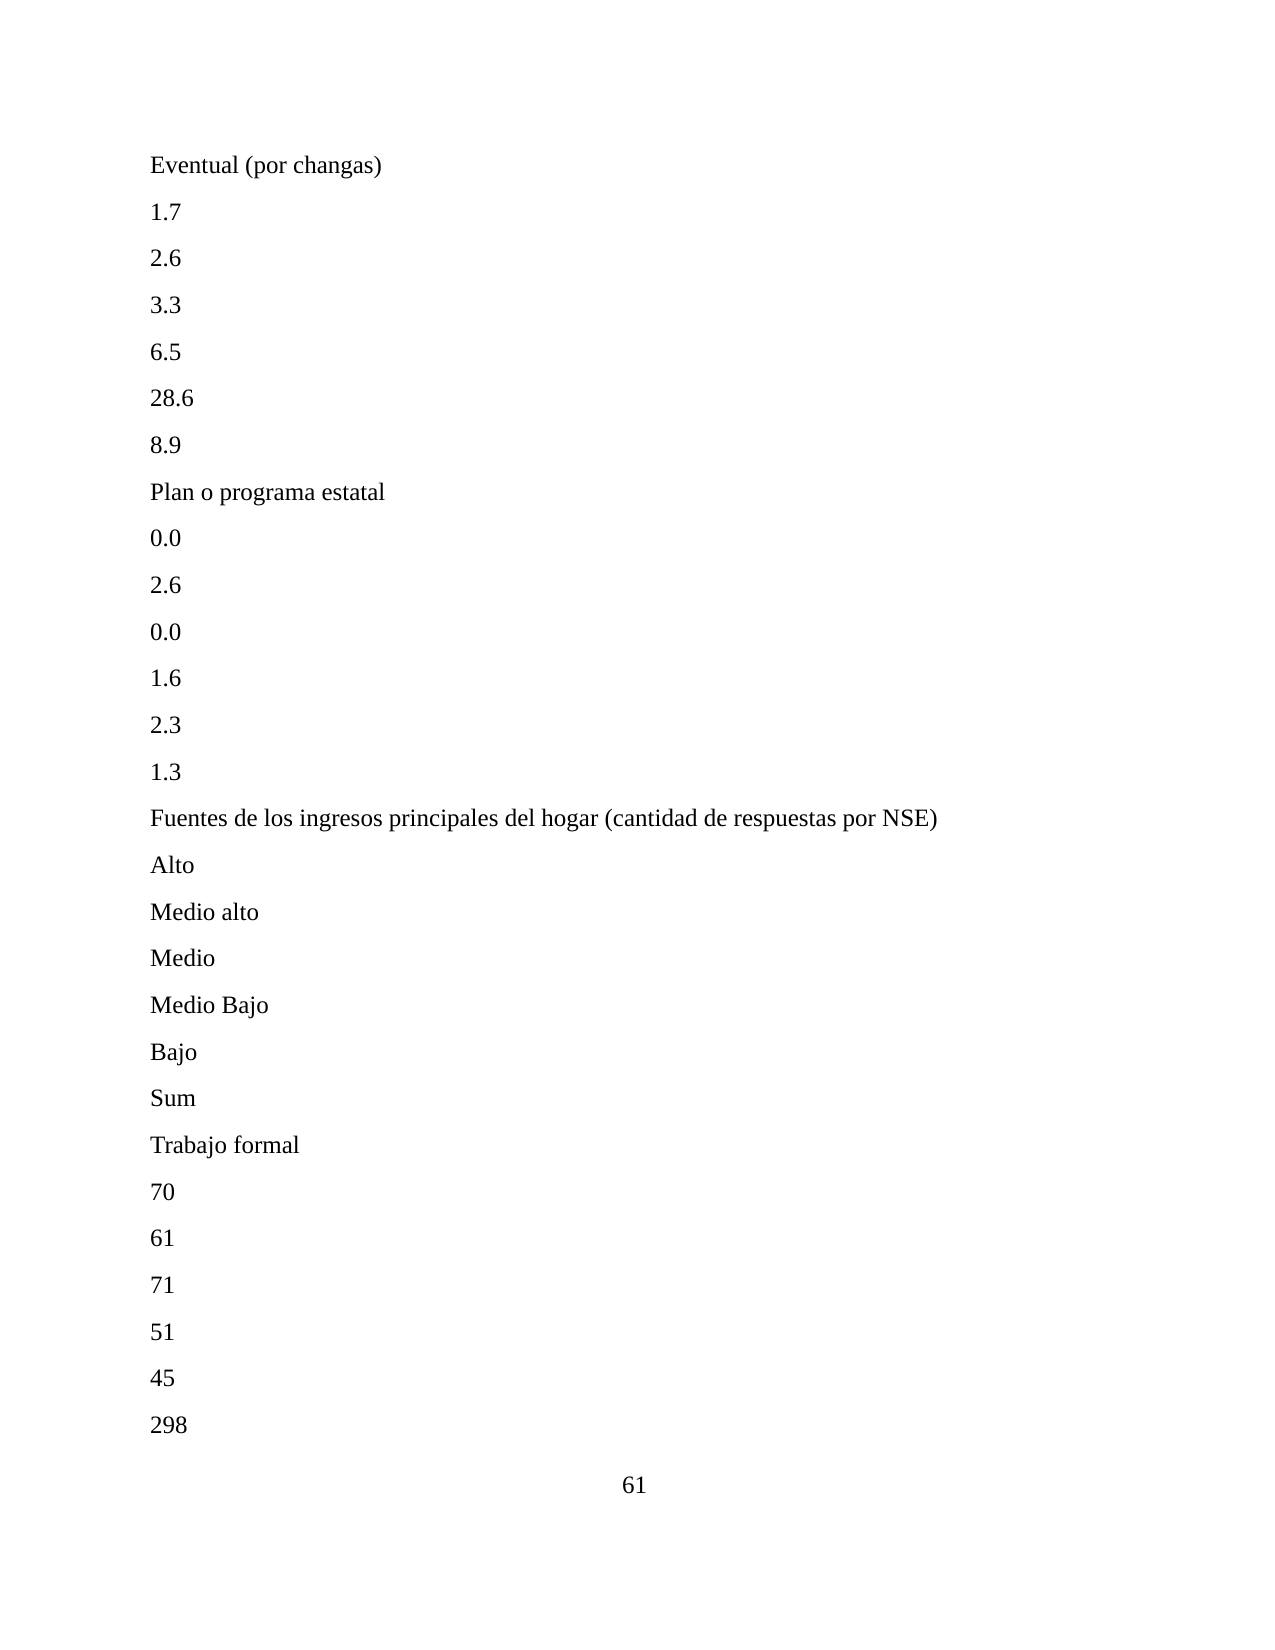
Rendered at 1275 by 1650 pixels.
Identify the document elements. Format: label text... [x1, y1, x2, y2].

text 1.3 [150, 757, 1125, 785]
text 2.6 [150, 570, 1125, 599]
text 70 [150, 1177, 1125, 1205]
text 28.6 [150, 383, 1125, 412]
text 2.6 [150, 243, 1125, 272]
text 2.3 [150, 710, 1125, 739]
text 298 [150, 1410, 1125, 1439]
text Plan o programa estatal [150, 477, 1125, 505]
text Bajo [150, 1037, 1125, 1065]
text 51 [150, 1317, 1125, 1345]
text Medio [150, 943, 1125, 972]
text 61 [150, 1223, 1125, 1252]
text 1.6 [150, 663, 1125, 692]
text Sum [150, 1083, 1125, 1112]
text 0.0 [150, 523, 1125, 552]
text Medio Bajo [150, 990, 1125, 1019]
text 71 [150, 1270, 1125, 1299]
text Fuentes de los ingresos principales del hogar (cantidad de respuestas por NSE) [150, 803, 1125, 832]
text 6.5 [150, 337, 1125, 365]
text 0.0 [150, 617, 1125, 645]
text Eventual (por changas) [150, 150, 1125, 179]
text Alto [150, 850, 1125, 879]
text Trabajo formal [150, 1130, 1125, 1159]
text 3.3 [150, 290, 1125, 319]
text Medio alto [150, 897, 1125, 925]
text 1.7 [150, 197, 1125, 225]
text 45 [150, 1363, 1125, 1392]
text 8.9 [150, 430, 1125, 459]
